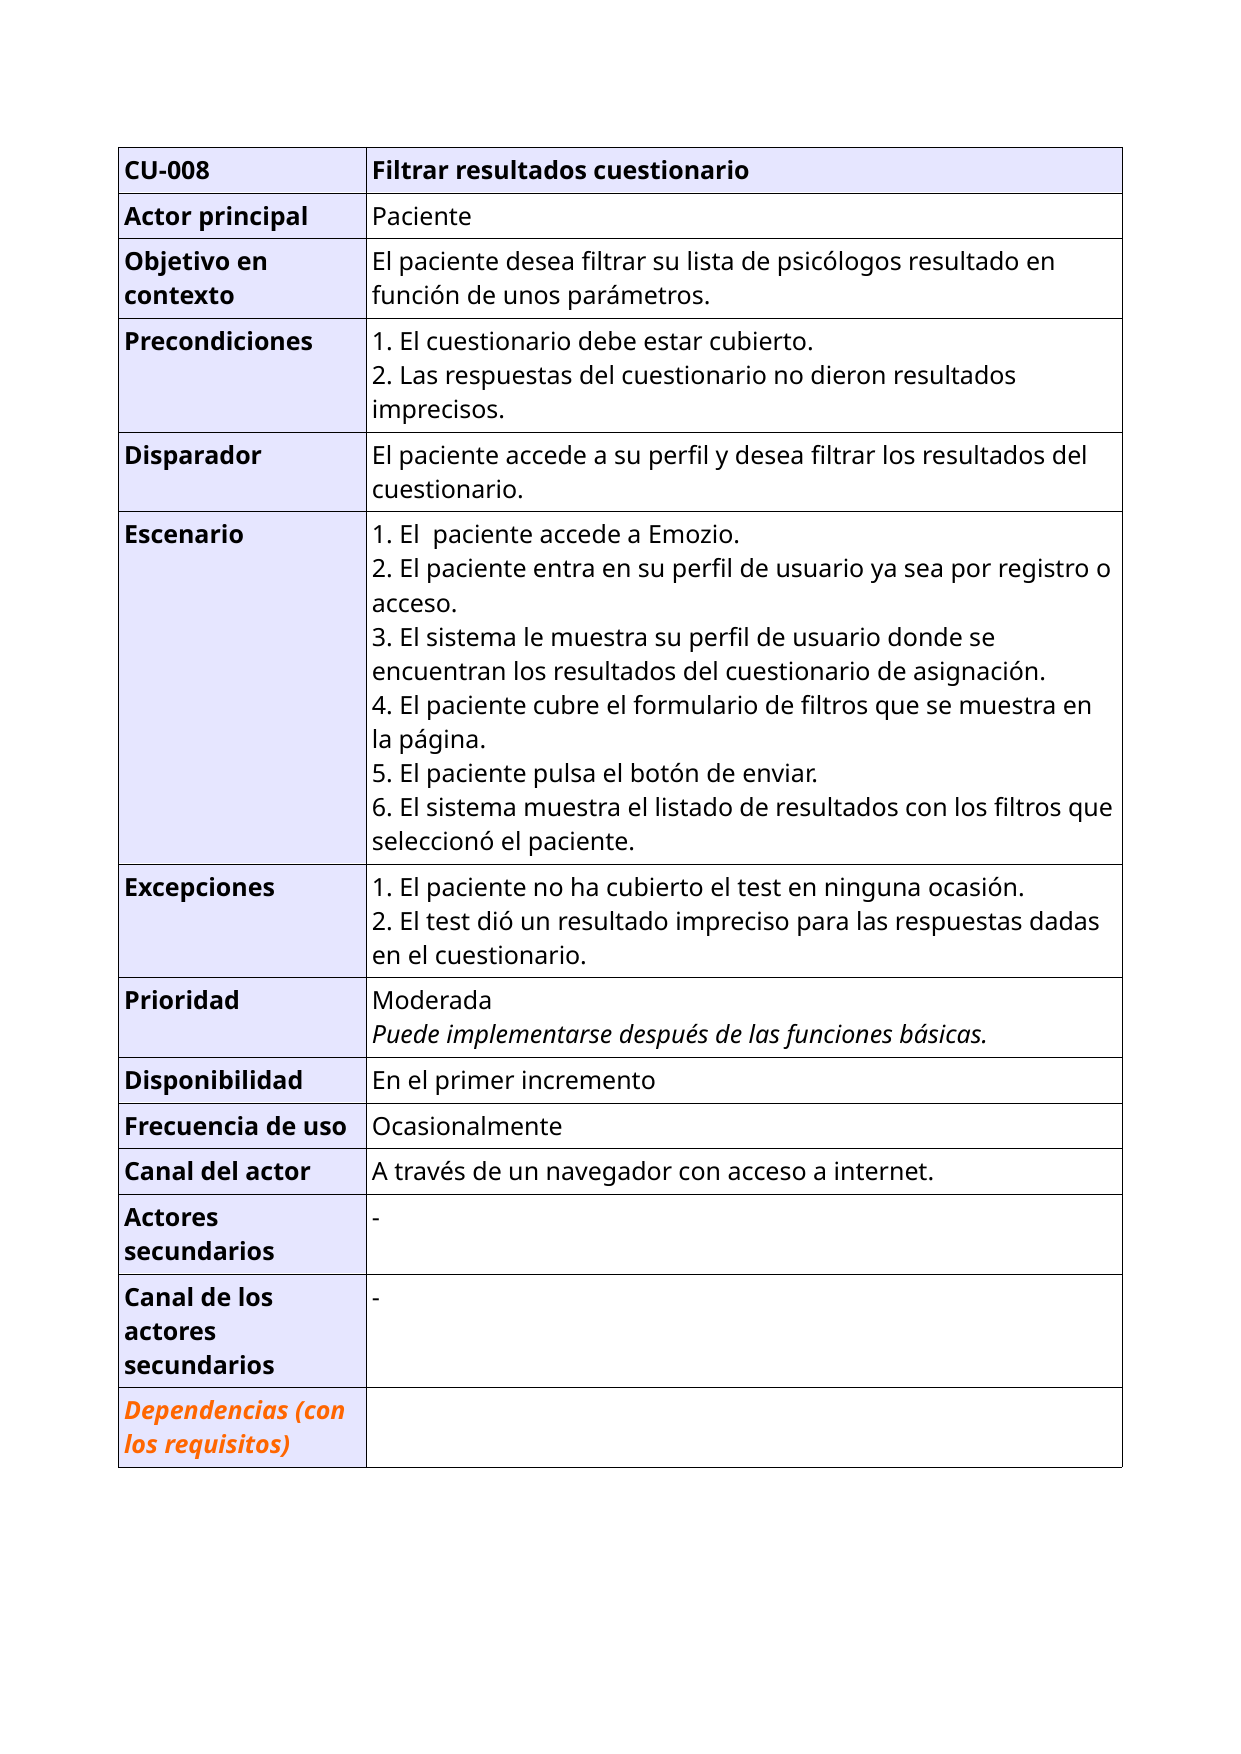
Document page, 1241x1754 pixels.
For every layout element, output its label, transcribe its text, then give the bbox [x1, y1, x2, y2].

table_cell - [367, 1275, 1122, 1387]
table_cell En el primer incremento [367, 1058, 1122, 1102]
table_cell Ocasionalmente [367, 1104, 1122, 1148]
table_cell El paciente accede a su perfil y desea filtrar los resultados del cuestionario. [367, 433, 1122, 511]
table_cell Actor principal [119, 194, 366, 238]
table_cell A través de un navegador con acceso a internet. [367, 1149, 1122, 1194]
table_cell Escenario [119, 512, 366, 863]
table_header Filtrar resultados cuestionario [367, 148, 1122, 192]
table_cell Disponibilidad [119, 1058, 366, 1102]
table_cell [367, 1388, 1122, 1467]
table_cell Moderada Puede implementarse después de las funciones básicas. [367, 978, 1122, 1057]
table_header CU-008 [119, 148, 366, 192]
table_cell Frecuencia de uso [119, 1104, 366, 1148]
table_cell Prioridad [119, 978, 366, 1057]
table_cell Canal de los actores secundarios [119, 1275, 366, 1387]
table_cell Objetivo en contexto [119, 239, 366, 318]
table_cell 1. El paciente accede a Emozio. 2. El paciente entra en su perfil de usuario ya sea por registro o acceso. 3. El sistema le muestra su perfil de usuario donde se encuentran los resultados del cuestionario de asignación. 4. El paciente cubre el formulario de filtros que se muestra en la página. 5. El paciente pulsa el botón de enviar. 6. El sistema muestra el listado de resultados con los filtros que seleccionó el paciente. [367, 512, 1122, 863]
table_cell Disparador [119, 433, 366, 511]
table_cell Excepciones [119, 865, 366, 977]
table_cell Paciente [367, 194, 1122, 238]
table_cell Actores secundarios [119, 1195, 366, 1273]
table_cell 1. El cuestionario debe estar cubierto. 2. Las respuestas del cuestionario no dieron resultados imprecisos. [367, 319, 1122, 432]
table_cell El paciente desea filtrar su lista de psicólogos resultado en función de unos parámetros. [367, 239, 1122, 318]
table_cell - [367, 1195, 1122, 1273]
table_cell Precondiciones [119, 319, 366, 432]
table_cell 1. El paciente no ha cubierto el test en ninguna ocasión. 2. El test dió un resultado impreciso para las respuestas dadas en el cuestionario. [367, 865, 1122, 977]
table_cell Dependencias (con los requisitos) [119, 1388, 366, 1467]
table_cell Canal del actor [119, 1149, 366, 1194]
